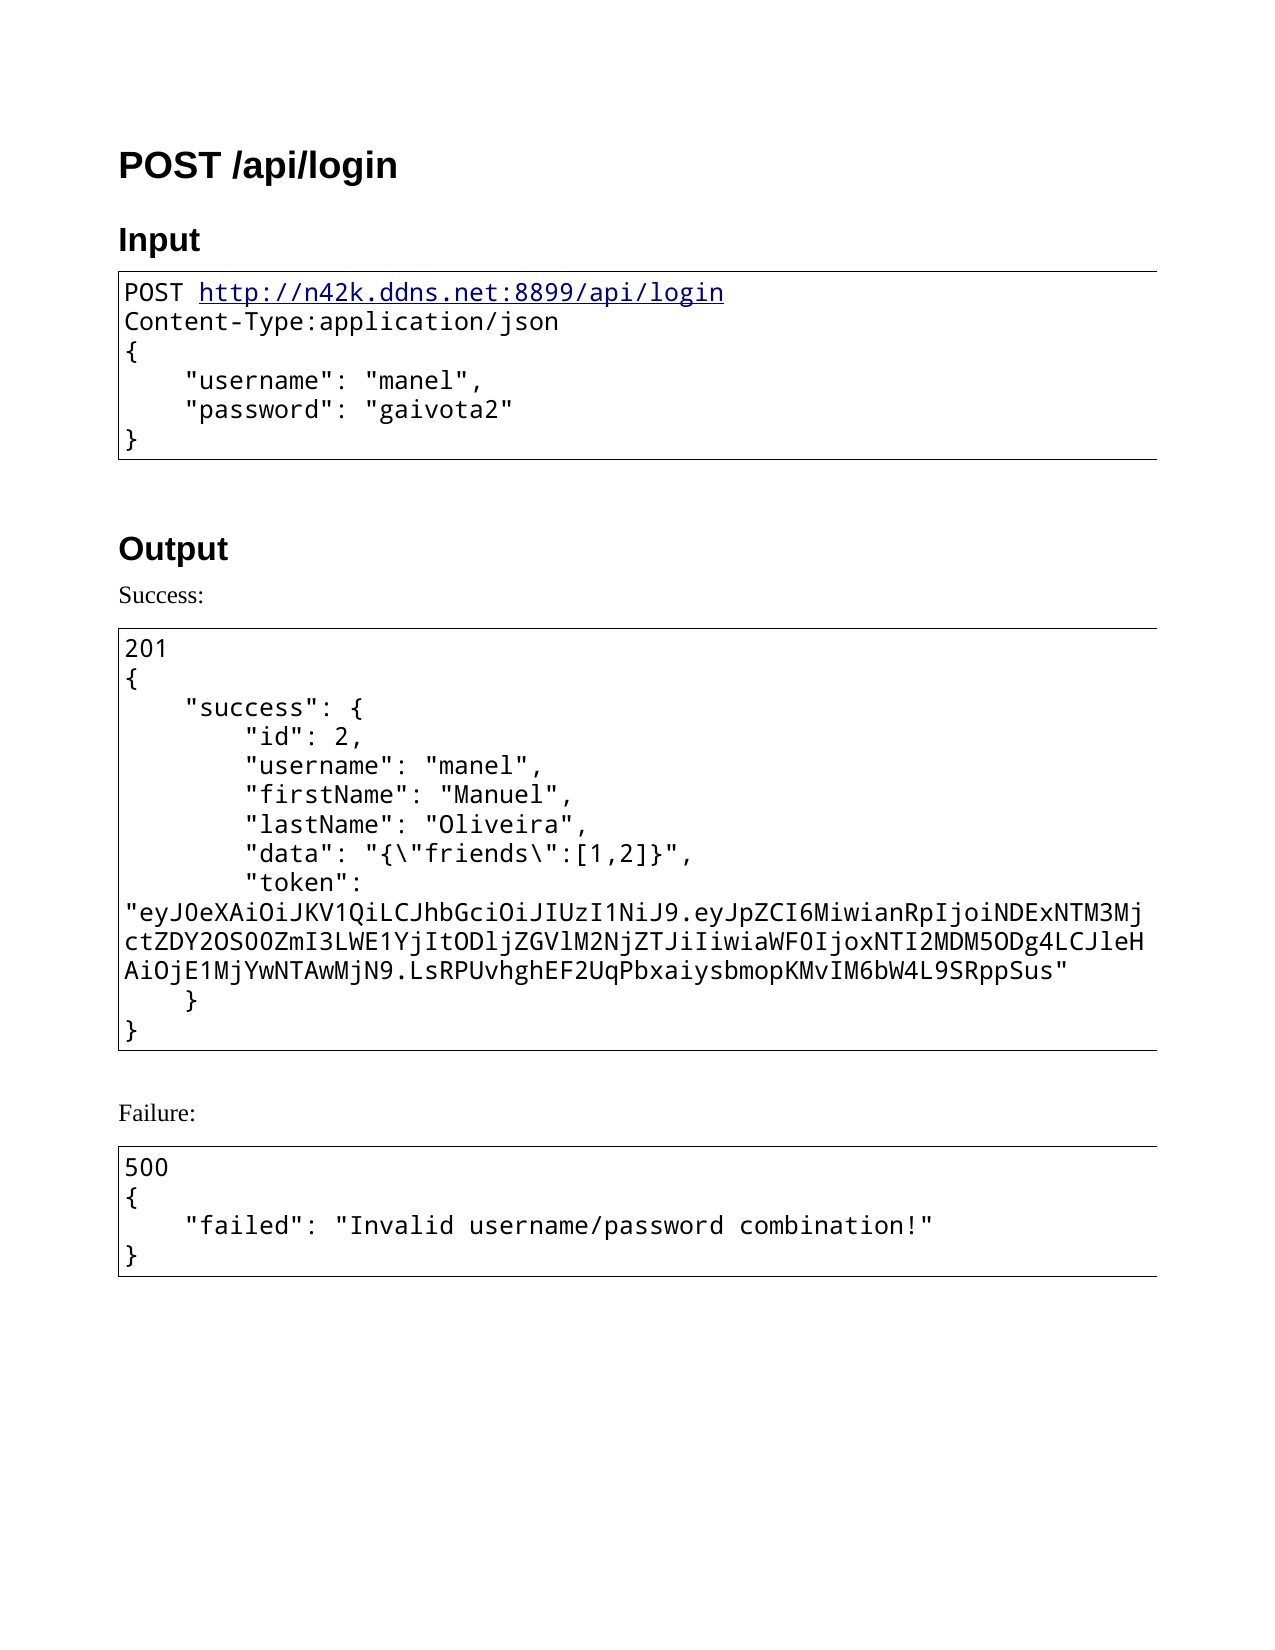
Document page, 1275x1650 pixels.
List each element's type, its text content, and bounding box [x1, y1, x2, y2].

subtitle Output [118, 529, 1157, 567]
subtitle POST /api/login [118, 143, 1157, 187]
table_header POST http://n42k.ddns.net:8899/api/login Content-Type:application/json { "username": "manel", "password": "gaivota2" } [119, 272, 1157, 459]
table_header 500 { "failed": "Invalid username/password combination!" } [119, 1147, 1157, 1276]
text Failure: [118, 1098, 1157, 1127]
table_header 201 { "success": { "id": 2, "username": "manel", "firstName": "Manuel", "lastName": "Oliveira", "data": "{\"friends\":[1,2]}", "token": "eyJ0eXAiOiJKV1QiLCJhbGciOiJIUzI1NiJ9.eyJpZCI6MiwianRpIjoiNDExNTM3MjctZDY2OS00ZmI3LWE1YjItODljZGVlM2NjZTJiIiwiaWF0IjoxNTI2MDM5ODg4LCJleHAiOjE1MjYwNTAwMjN9.LsRPUvhghEF2UqPbxaiysbmopKMvIM6bW4L9SRppSus" } } [119, 629, 1157, 1050]
text Success: [118, 580, 1157, 609]
subtitle Input [118, 220, 1157, 259]
